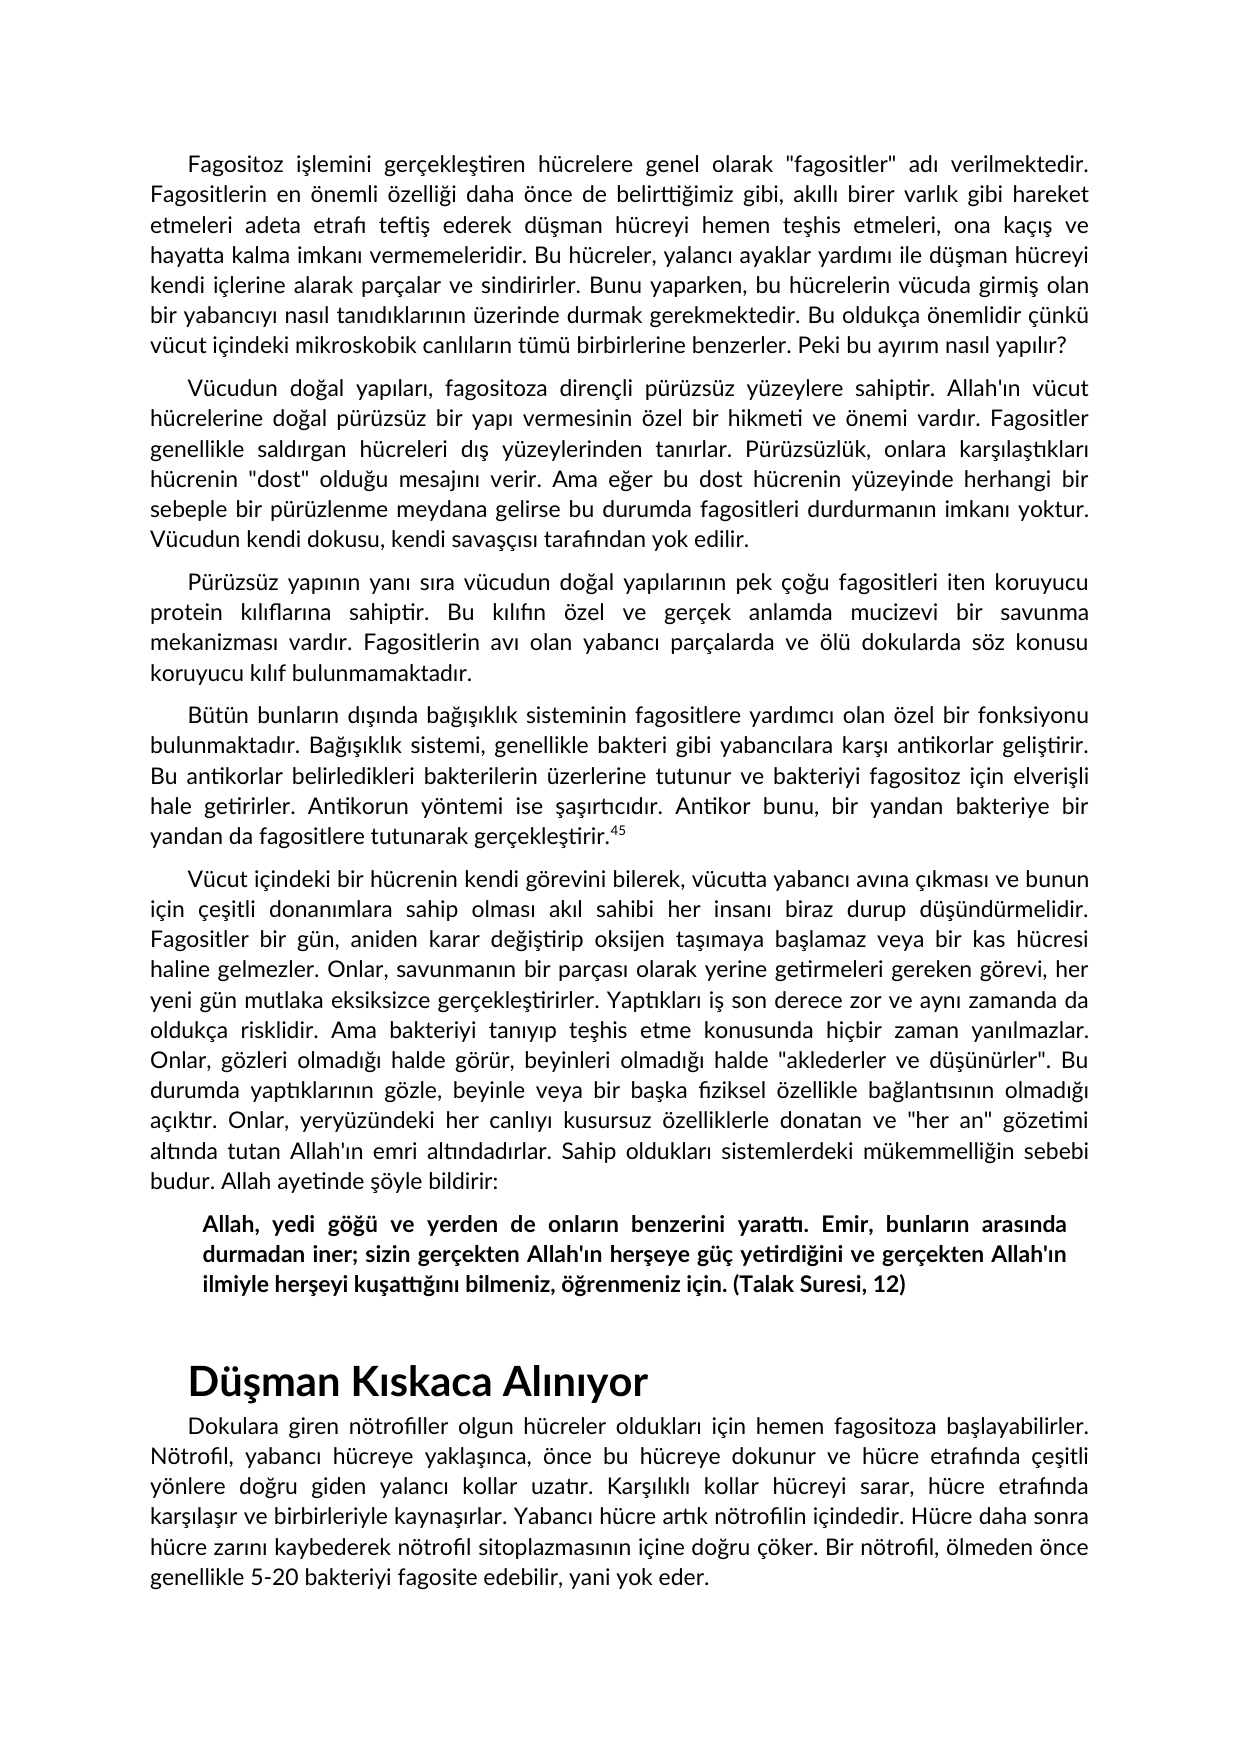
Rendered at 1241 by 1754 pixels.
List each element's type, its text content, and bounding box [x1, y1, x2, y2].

text Pürüzsüz yapının yanı sıra vücudun doğal yapılarının pek çoğu fagositleri iten koruyucu protein kılıflarına sahiptir. Bu kılıfın özel ve gerçek anlamda mucizevi bir savunma mekanizması vardır. Fagositlerin avı olan yabancı parçalarda ve ölü dokularda söz konusu koruyucu kılıf bulunmamaktadır. [150, 568, 1090, 686]
text Allah, yedi göğü ve yerden de onların benzerini yarattı. Emir, bunların arasında durmadan iner; sizin gerçekten Allah'ın herşeye güç yetirdiğini ve gerçekten Allah'ın ilmiyle herşeyi kuşattığını bilmeniz, öğrenmeniz için. (Talak Suresi, 12) [202, 1209, 1068, 1297]
text Vücudun doğal yapıları, fagositoza dirençli pürüzsüz yüzeylere sahiptir. Allah'ın vücut hücrelerine doğal pürüzsüz bir yapı vermesinin özel bir hikmeti ve önemi vardır. Fagositler genellikle saldırgan hücreleri dış yüzeylerinden tanırlar. Pürüzsüzlük, onlara karşılaştıkları hücrenin "dost" olduğu mesajını verir. Ama eğer bu dost hücrenin yüzeyinde herhangi bir sebeple bir pürüzlenme meydana gelirse bu durumda fagositleri durdurmanın imkanı yoktur. Vücudun kendi dokusu, kendi savaşçısı tarafından yok edilir. [150, 374, 1090, 552]
text Bütün bunların dışında bağışıklık sisteminin fagositlere yardımcı olan özel bir fonksiyonu bulunmaktadır. Bağışıklık sistemi, genellikle bakteri gibi yabancılara karşı antikorlar geliştirir. Bu antikorlar belirledikleri bakterilerin üzerlerine tutunur ve bakteriyi fagositoz için elverişli hale getirirler. Antikorun yöntemi ise şaşırtıcıdır. Antikor bunu, bir yandan bakteriye bir yandan da fagositlere tutunarak gerçekleştirir.45 [150, 701, 1090, 849]
text Fagositoz işlemini gerçekleştiren hücrelere genel olarak "fagositler" adı verilmektedir. Fagositlerin en önemli özelliği daha önce de belirttiğimiz gibi, akıllı birer varlık gibi hareket etmeleri adeta etrafı teftiş ederek düşman hücreyi hemen teşhis etmeleri, ona kaçış ve hayatta kalma imkanı vermemeleridir. Bu hücreler, yalancı ayaklar yardımı ile düşman hücreyi kendi içlerine alarak parçalar ve sindirirler. Bunu yaparken, bu hücrelerin vücuda girmiş olan bir yabancıyı nasıl tanıdıklarının üzerinde durmak gerekmektedir. Bu oldukça önemlidir çünkü vücut içindeki mikroskobik canlıların tümü birbirlerine benzerler. Peki bu ayırım nasıl yapılır? [150, 150, 1090, 359]
text Vücut içindeki bir hücrenin kendi görevini bilerek, vücutta yabancı avına çıkması ve bunun için çeşitli donanımlara sahip olması akıl sahibi her insanı biraz durup düşündürmelidir. Fagositler bir gün, aniden karar değiştirip oksijen taşımaya başlamaz veya bir kas hücresi haline gelmezler. Onlar, savunmanın bir parçası olarak yerine getirmeleri gereken görevi, her yeni gün mutlaka eksiksizce gerçekleştirirler. Yaptıkları iş son derece zor ve aynı zamanda da oldukça risklidir. Ama bakteriyi tanıyıp teşhis etme konusunda hiçbir zaman yanılmazlar. Onlar, gözleri olmadığı halde görür, beyinleri olmadığı halde "aklederler ve düşünürler". Bu durumda yaptıklarının gözle, beyinle veya bir başka fiziksel özellikle bağlantısının olmadığı açıktır. Onlar, yeryüzündeki her canlıyı kusursuz özelliklerle donatan ve "her an" gözetimi altında tutan Allah'ın emri altındadırlar. Sahip oldukları sistemlerdeki mükemmelliğin sebebi budur. Allah ayetinde şöyle bildirir: [150, 864, 1090, 1194]
subtitle Düşman Kıskaca Alınıyor [187, 1355, 1090, 1405]
text Dokulara giren nötrofiller olgun hücreler oldukları için hemen fagositoza başlayabilirler. Nötrofil, yabancı hücreye yaklaşınca, önce bu hücreye dokunur ve hücre etrafında çeşitli yönlere doğru giden yalancı kollar uzatır. Karşılıklı kollar hücreyi sarar, hücre etrafında karşılaşır ve birbirleriyle kaynaşırlar. Yabancı hücre artık nötrofilin içindedir. Hücre daha sonra hücre zarını kaybederek nötrofil sitoplazmasının içine doğru çöker. Bir nötrofil, ölmeden önce genellikle 5-20 bakteriyi fagosite edebilir, yani yok eder. [150, 1411, 1090, 1590]
